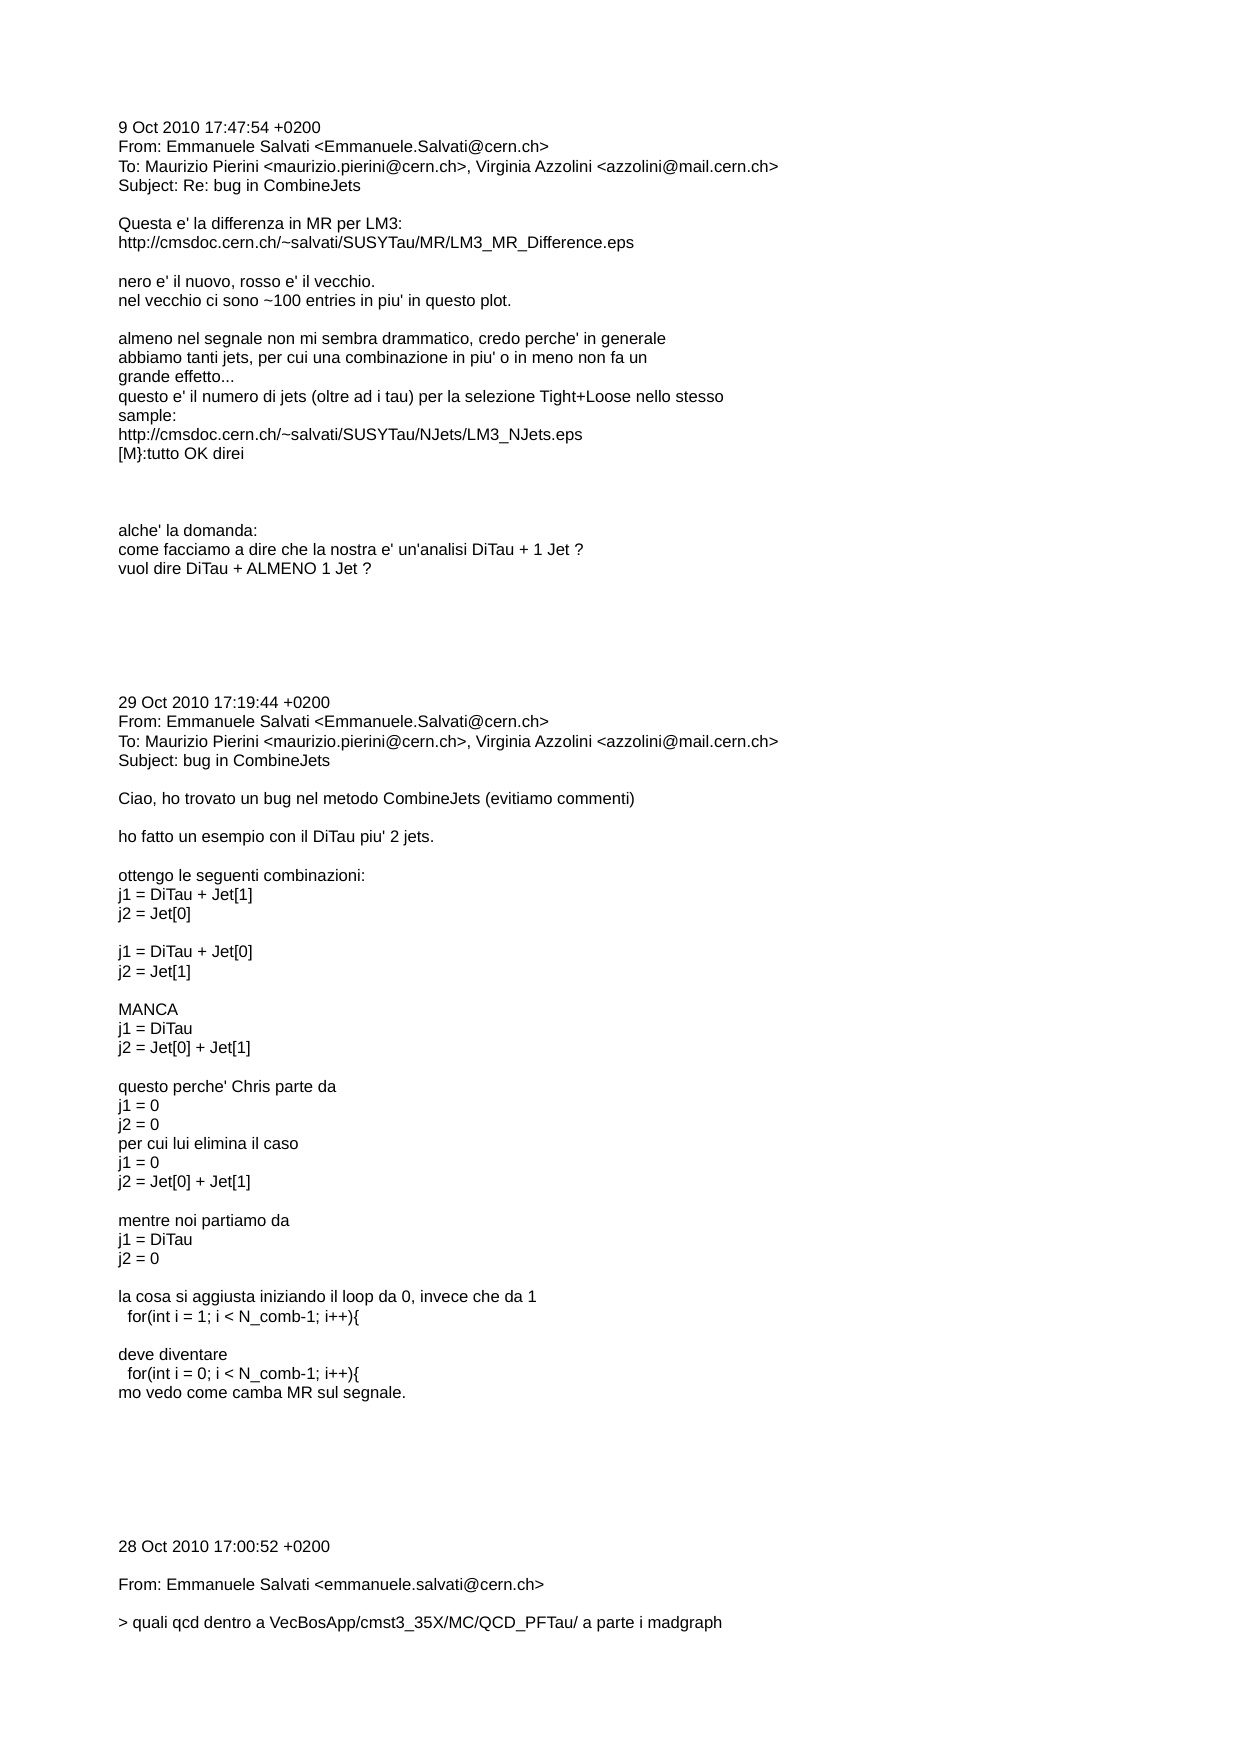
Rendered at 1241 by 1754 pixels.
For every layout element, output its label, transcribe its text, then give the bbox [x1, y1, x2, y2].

text questo perche' Chris parte da [118, 1076, 1122, 1096]
text j1 = DiTau [118, 1019, 1122, 1038]
text sample: [118, 406, 1122, 425]
text Subject: Re: bug in CombineJets [118, 176, 1122, 195]
text nel vecchio ci sono ~100 entries in piu' in questo plot. [118, 291, 1122, 310]
text j1 = DiTau + Jet[0] [118, 942, 1122, 961]
text j2 = Jet[0] + Jet[1] [118, 1038, 1122, 1057]
text 9 Oct 2010 17:47:54 +0200 [118, 118, 1122, 137]
text From: Emmanuele Salvati <Emmanuele.Salvati@cern.ch> [118, 712, 1122, 731]
text Questa e' la differenza in MR per LM3: [118, 214, 1122, 233]
text come facciamo a dire che la nostra e' un'analisi DiTau + 1 Jet ? [118, 540, 1122, 559]
text To: Maurizio Pierini <maurizio.pierini@cern.ch>, Virginia Azzolini <azzolini@mail.cern.ch> [118, 731, 1122, 751]
text [M}:tutto OK direi [118, 444, 1122, 463]
text ho fatto un esempio con il DiTau piu' 2 jets. [118, 827, 1122, 846]
text abbiamo tanti jets, per cui una combinazione in piu' o in meno non fa un [118, 348, 1122, 367]
text nero e' il nuovo, rosso e' il vecchio. [118, 271, 1122, 291]
text questo e' il numero di jets (oltre ad i tau) per la selezione Tight+Loose nello stesso [118, 386, 1122, 406]
text for(int i = 1; i < N_comb-1; i++){ [118, 1306, 1122, 1326]
text grande effetto... [118, 367, 1122, 386]
text Ciao, ho trovato un bug nel metodo CombineJets (evitiamo commenti) [118, 789, 1122, 808]
text j2 = 0 [118, 1249, 1122, 1268]
text 28 Oct 2010 17:00:52 +0200 [118, 1536, 1122, 1556]
text Subject: bug in CombineJets [118, 751, 1122, 770]
text j2 = Jet[0] [118, 904, 1122, 923]
text From: Emmanuele Salvati <Emmanuele.Salvati@cern.ch> [118, 137, 1122, 156]
text deve diventare [118, 1345, 1122, 1364]
text j1 = DiTau [118, 1230, 1122, 1249]
text > quali qcd dentro a VecBosApp/cmst3_35X/MC/QCD_PFTau/ a parte i madgraph [118, 1613, 1122, 1632]
text http://cmsdoc.cern.ch/~salvati/SUSYTau/MR/LM3_MR_Difference.eps [118, 233, 1122, 252]
text alche' la domanda: [118, 521, 1122, 540]
text 29 Oct 2010 17:19:44 +0200 [118, 693, 1122, 712]
text j1 = 0 [118, 1153, 1122, 1172]
text per cui lui elimina il caso [118, 1134, 1122, 1153]
text vuol dire DiTau + ALMENO 1 Jet ? [118, 559, 1122, 578]
text j2 = Jet[1] [118, 961, 1122, 981]
text http://cmsdoc.cern.ch/~salvati/SUSYTau/NJets/LM3_NJets.eps [118, 425, 1122, 444]
text mentre noi partiamo da [118, 1211, 1122, 1230]
text mo vedo come camba MR sul segnale. [118, 1383, 1122, 1402]
text la cosa si aggiusta iniziando il loop da 0, invece che da 1 [118, 1287, 1122, 1306]
text for(int i = 0; i < N_comb-1; i++){ [118, 1364, 1122, 1383]
text To: Maurizio Pierini <maurizio.pierini@cern.ch>, Virginia Azzolini <azzolini@mail.cern.ch> [118, 156, 1122, 176]
text j2 = Jet[0] + Jet[1] [118, 1172, 1122, 1191]
text MANCA [118, 1000, 1122, 1019]
text almeno nel segnale non mi sembra drammatico, credo perche' in generale [118, 329, 1122, 348]
text j2 = 0 [118, 1115, 1122, 1134]
text j1 = 0 [118, 1096, 1122, 1115]
text From: Emmanuele Salvati <emmanuele.salvati@cern.ch> [118, 1575, 1122, 1594]
text ottengo le seguenti combinazioni: [118, 866, 1122, 885]
text j1 = DiTau + Jet[1] [118, 885, 1122, 904]
